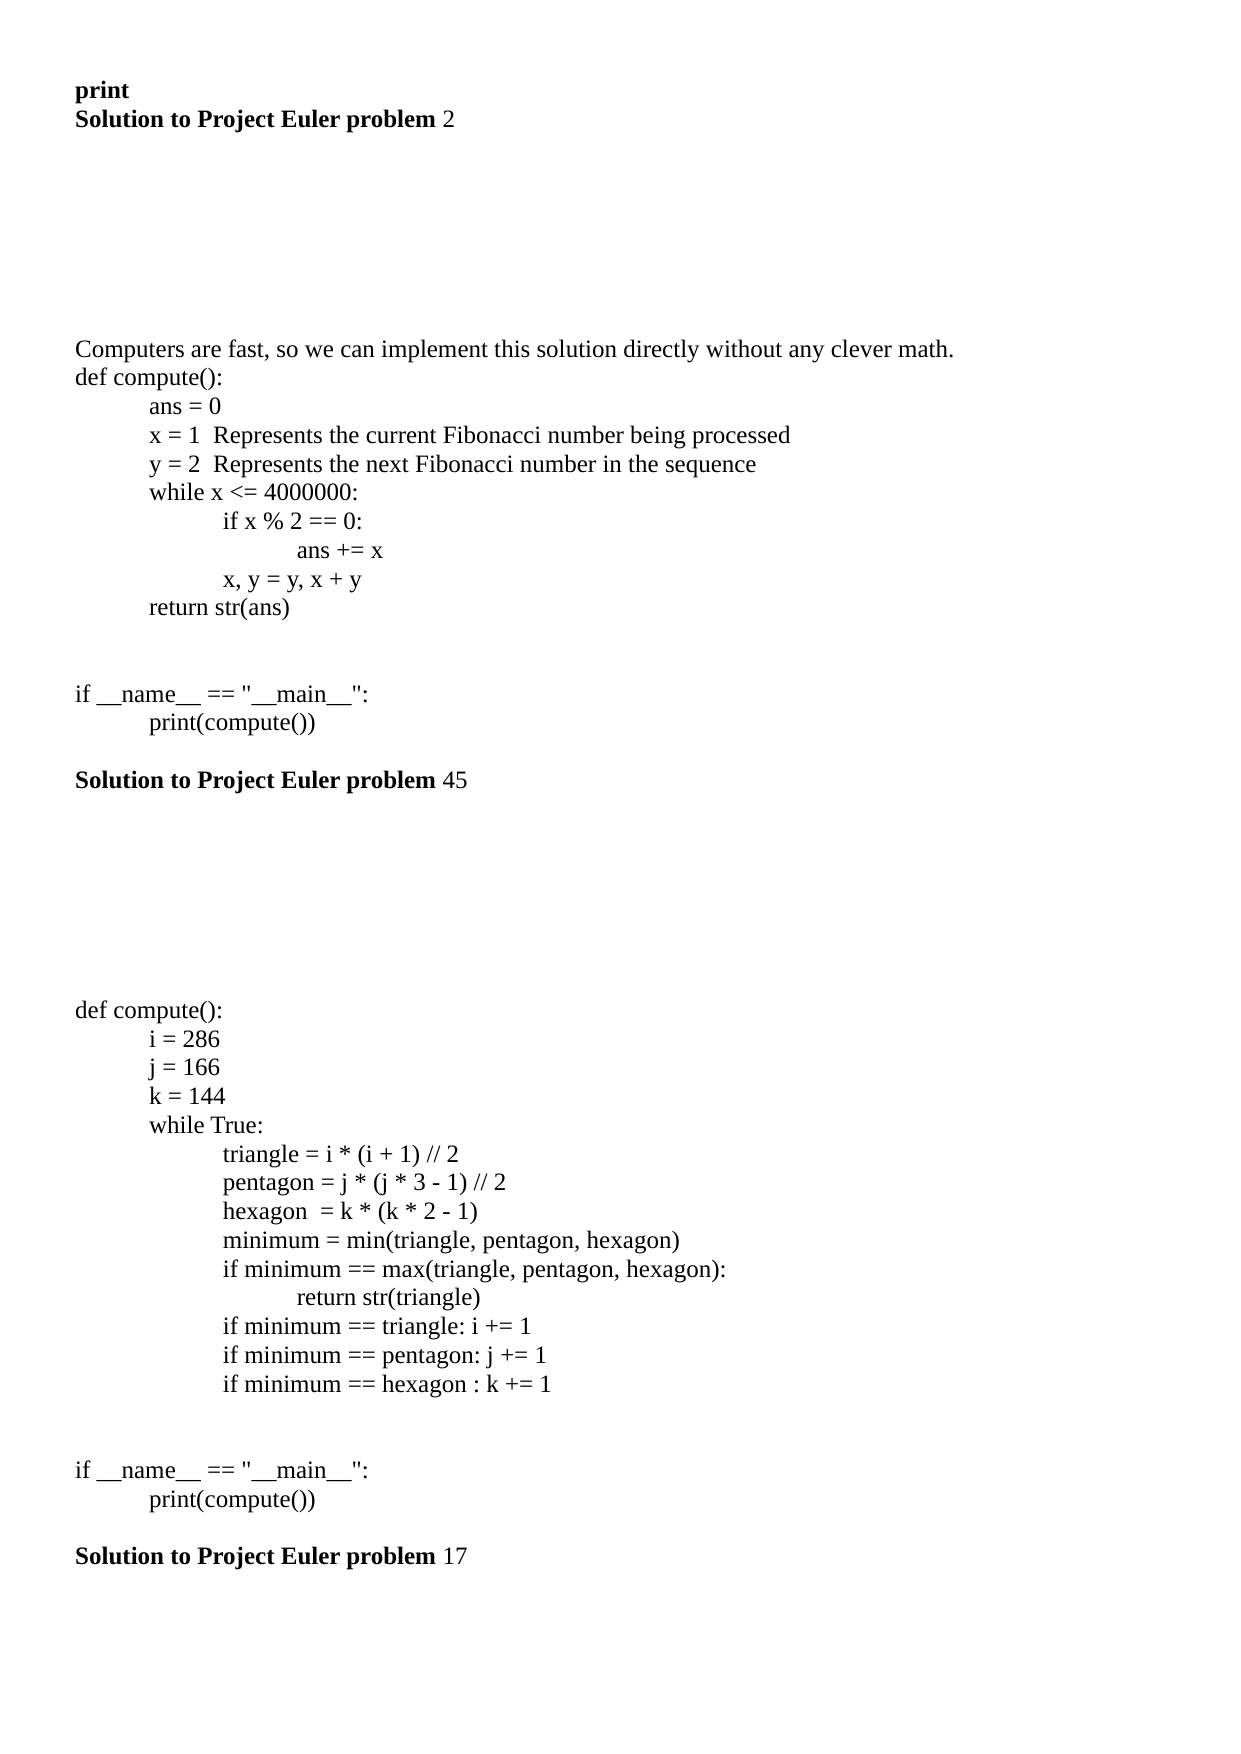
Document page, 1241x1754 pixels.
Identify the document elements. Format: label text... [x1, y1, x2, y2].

text print [75, 75, 1165, 104]
text k = 144 [75, 1081, 1165, 1110]
text triangle = i * (i + 1) // 2 [75, 1139, 1165, 1167]
text pentagon = j * (j * 3 - 1) // 2 [75, 1167, 1165, 1196]
text Solution to Project Euler problem 2 [75, 104, 1165, 132]
text print(compute()) [75, 707, 1165, 736]
text if __name__ == "__main__": [75, 1455, 1165, 1484]
text ans = 0 [75, 391, 1165, 420]
text x = 1 Represents the current Fibonacci number being processed [75, 420, 1165, 449]
text if __name__ == "__main__": [75, 679, 1165, 707]
text y = 2 Represents the next Fibonacci number in the sequence [75, 449, 1165, 477]
text def compute(): [75, 362, 1165, 391]
text ans += x [75, 535, 1165, 564]
text Solution to Project Euler problem 17 [75, 1541, 1165, 1570]
text x, y = y, x + y [75, 564, 1165, 592]
text if minimum == max(triangle, pentagon, hexagon): [75, 1254, 1165, 1282]
text if minimum == hexagon : k += 1 [75, 1369, 1165, 1397]
text print(compute()) [75, 1484, 1165, 1512]
text while x <= 4000000: [75, 477, 1165, 506]
text Solution to Project Euler problem 45 [75, 765, 1165, 794]
text i = 286 [75, 1024, 1165, 1052]
text hexagon = k * (k * 2 - 1) [75, 1196, 1165, 1225]
text minimum = min(triangle, pentagon, hexagon) [75, 1225, 1165, 1254]
text if minimum == triangle: i += 1 [75, 1311, 1165, 1340]
text return str(triangle) [75, 1282, 1165, 1311]
text if minimum == pentagon: j += 1 [75, 1340, 1165, 1369]
text Computers are fast, so we can implement this solution directly without any clever math. [75, 334, 1165, 362]
text return str(ans) [75, 592, 1165, 621]
text def compute(): [75, 995, 1165, 1024]
text if x % 2 == 0: [75, 506, 1165, 535]
text while True: [75, 1110, 1165, 1139]
text j = 166 [75, 1052, 1165, 1081]
